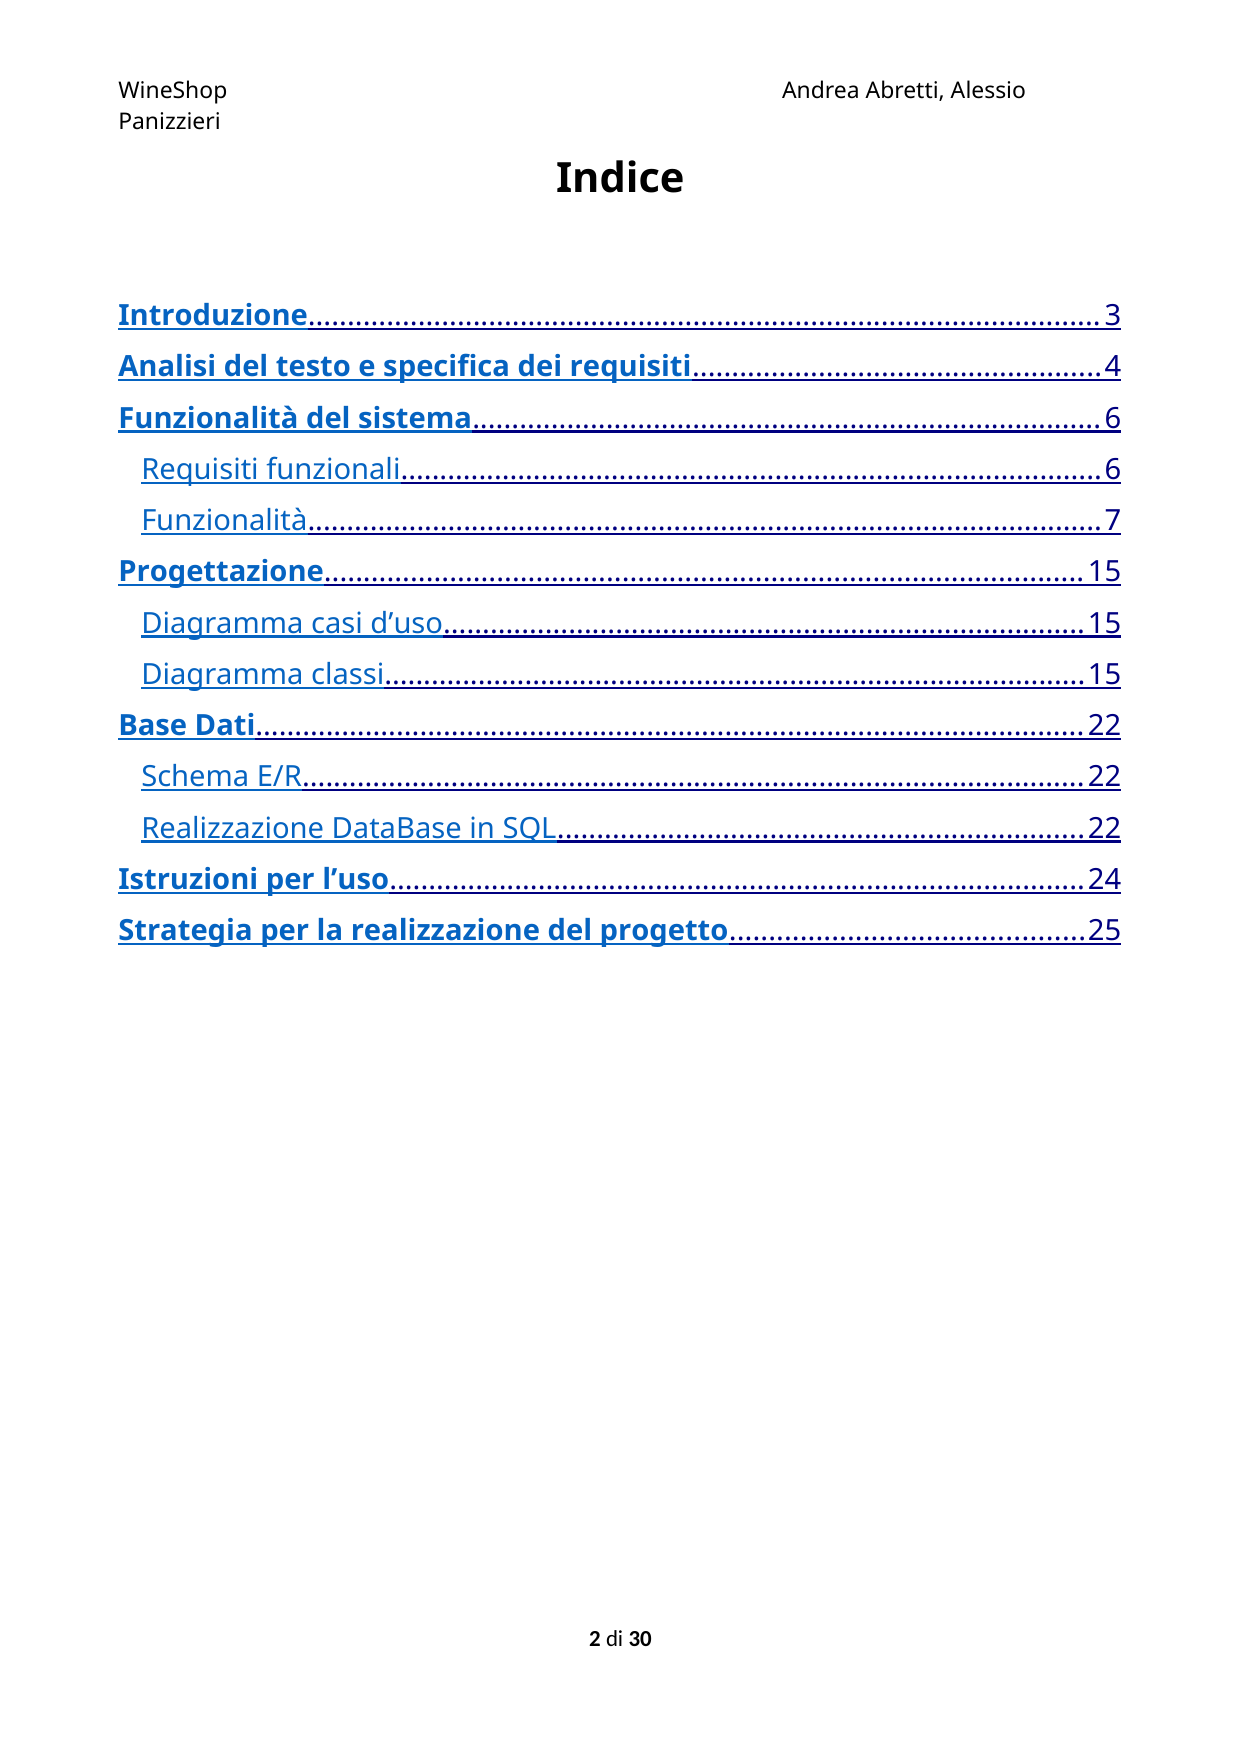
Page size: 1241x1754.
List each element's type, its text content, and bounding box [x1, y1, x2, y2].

text Indice [118, 148, 1122, 204]
text Istruzioni per l’uso 24 [118, 858, 1122, 898]
text Diagramma classi 15 [141, 653, 1122, 693]
text Progettazione 15 [118, 551, 1122, 590]
text Requisiti funzionali 6 [141, 448, 1122, 488]
text Analisi del testo e specifica dei requisiti 4 [118, 346, 1122, 385]
text Realizzazione DataBase in SQL 22 [141, 807, 1122, 847]
text Introduzione 3 [118, 294, 1122, 334]
text Diagramma casi d’uso 15 [141, 602, 1122, 642]
text Schema E/R 22 [141, 756, 1122, 795]
text Funzionalità del sistema 6 [118, 397, 1122, 437]
text Funzionalità 7 [141, 499, 1122, 539]
text Base Dati 22 [118, 704, 1122, 744]
text Strategia per la realizzazione del progetto 25 [118, 909, 1122, 949]
